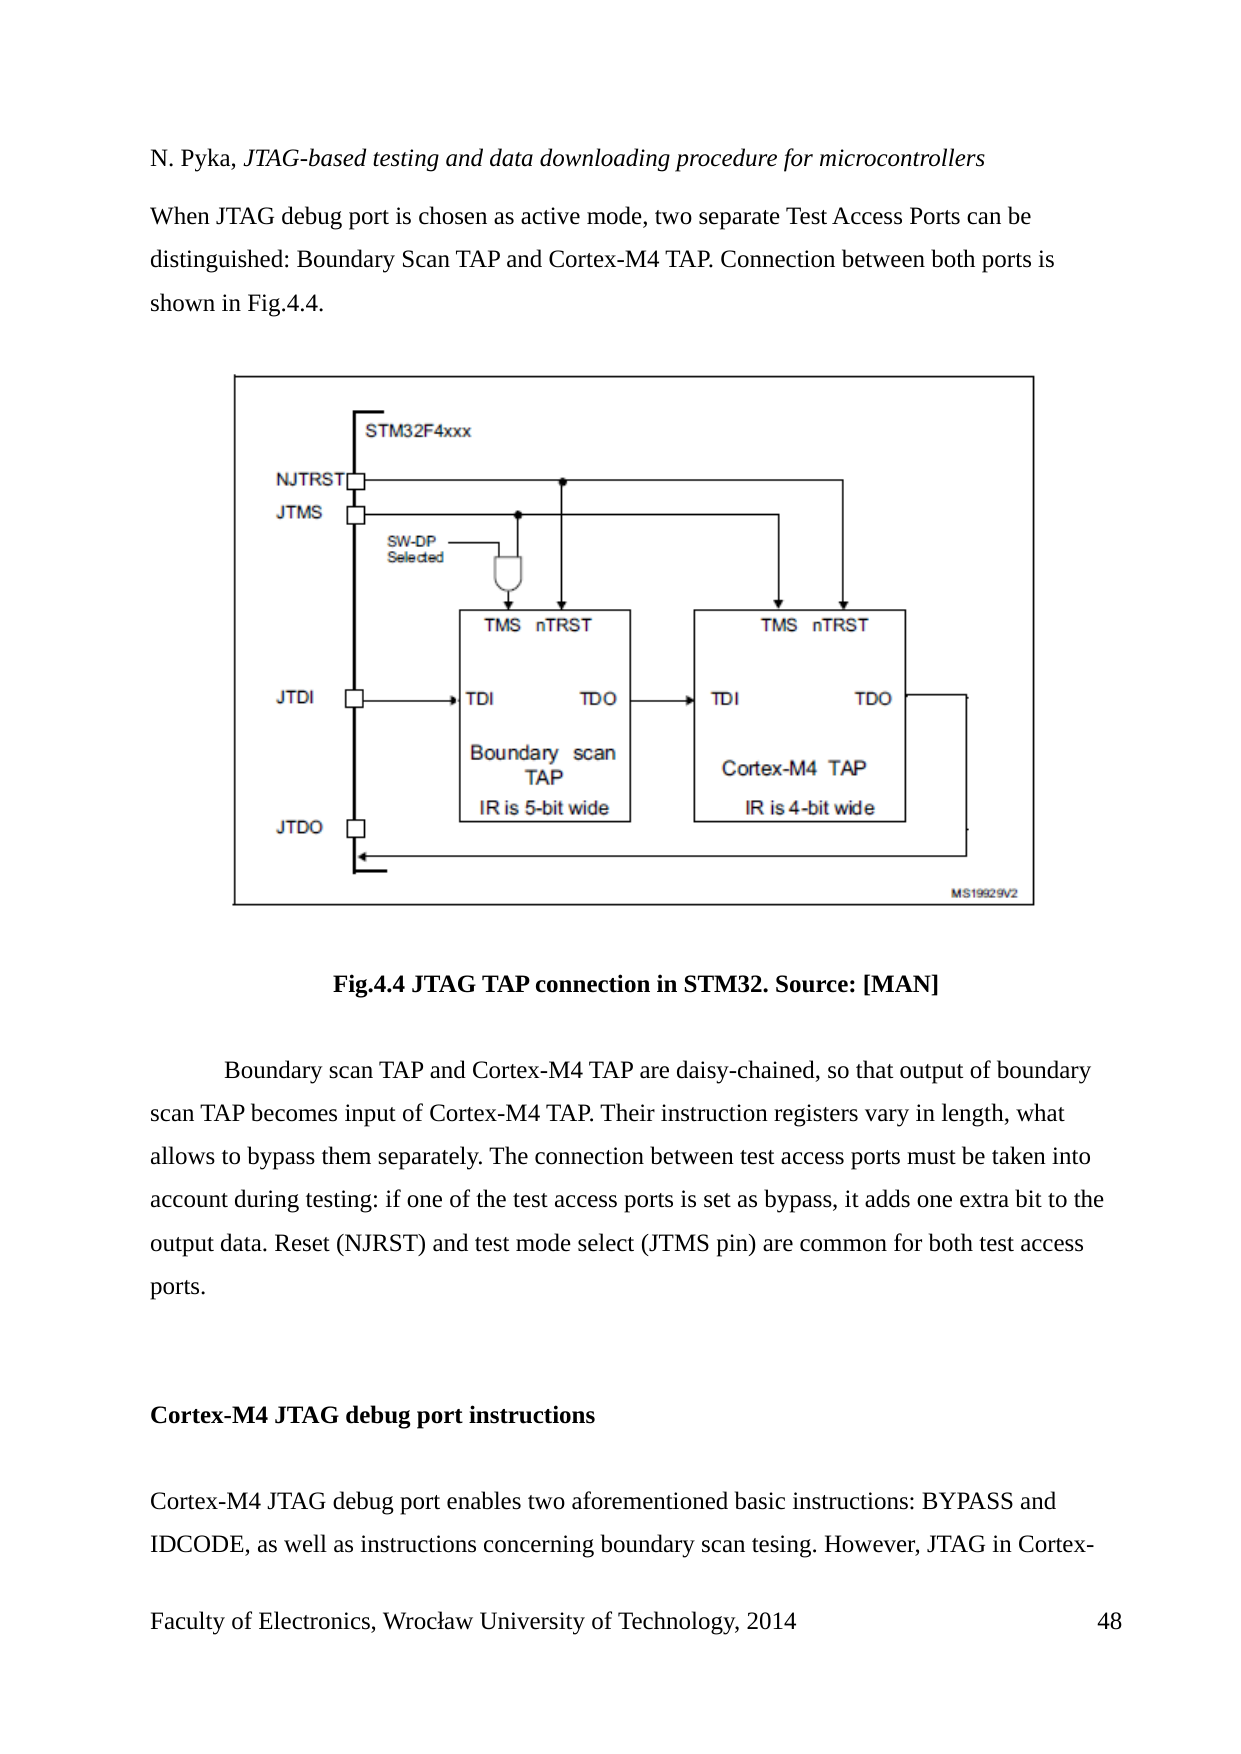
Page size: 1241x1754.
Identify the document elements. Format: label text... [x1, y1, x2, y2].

picture [228, 373, 1044, 912]
text Fig.4.4 JTAG TAP connection in STM32. Source: [MAN] [150, 969, 1122, 998]
text Cortex-M4 JTAG debug port enables two aforementioned basic instructions: BYPASS and IDCODE, as well as instructions concerning boundary scan tesing. However, JTAG in Cortex- [150, 1486, 1122, 1558]
text Cortex-M4 JTAG debug port instructions [150, 1400, 1122, 1429]
text When JTAG debug port is chosen as active mode, two separate Test Access Ports can be distinguished: Boundary Scan TAP and Cortex-M4 TAP. Connection between both ports is shown in Fig.4.4. [150, 201, 1122, 316]
text Boundary scan TAP and Cortex-M4 TAP are daisy-chained, so that output of boundary scan TAP becomes input of Cortex-M4 TAP. Their instruction registers vary in length, what allows to bypass them separately. The connection between test access ports must be taken into account during testing: if one of the test access ports is set as bypass, it adds one extra bit to the output data. Reset (NJRST) and test mode select (JTMS pin) are common for both test access ports. [150, 1055, 1122, 1299]
